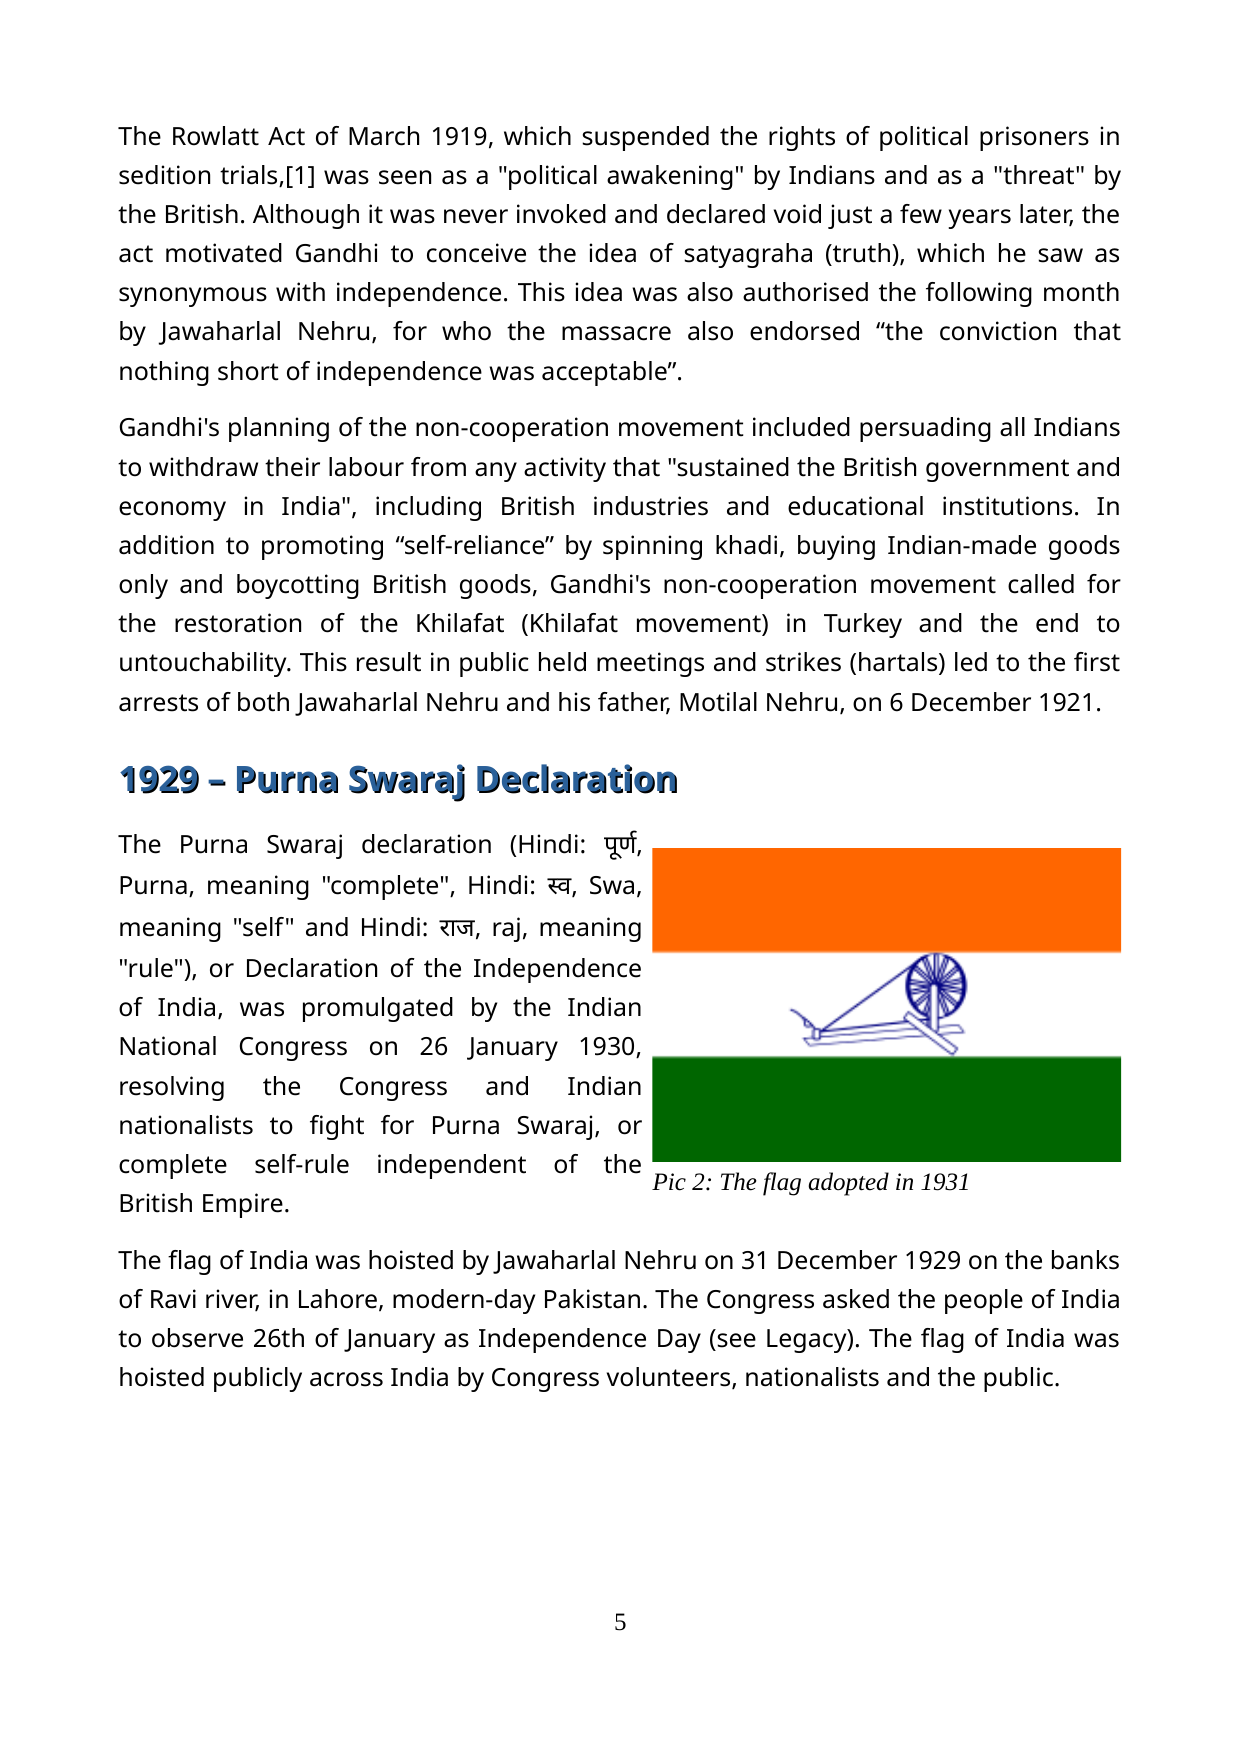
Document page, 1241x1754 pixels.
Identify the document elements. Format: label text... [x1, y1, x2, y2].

text Gandhi's planning of the non-cooperation movement included persuading all Indians to withdraw their labour from any activity that "sustained the British government and economy in India", including British industries and educational institutions. In addition to promoting “self-reliance” by spinning khadi, buying Indian-made goods only and boycotting British goods, Gandhi's non-cooperation movement called for the restoration of the Khilafat (Khilafat movement) in Turkey and the end to untouchability. This result in public held meetings and strikes (hartals) led to the first arrests of both Jawaharlal Nehru and his father, Motilal Nehru, on 6 December 1921. [118, 410, 1122, 718]
text Pic 2: The flag adopted in 1931 [652, 1162, 1121, 1196]
picture [652, 848, 1122, 1162]
text The flag of India was hoisted by Jawaharlal Nehru on 31 December 1929 on the banks of Ravi river, in Lahore, modern-day Pakistan. The Congress asked the people of India to observe 26th of January as Independence Day (see Legacy). The flag of India was hoisted publicly across India by Congress volunteers, nationalists and the public. [118, 1242, 1122, 1394]
text The Purna Swaraj declaration (Hindi: पूर्ण, Purna, meaning "complete", Hindi: स्व, Swa, meaning "self" and Hindi: राज, raj, meaning "rule"), or Declaration of the Independence of India, was promulgated by the Indian National Congress on 26 January 1930, resolving the Congress and Indian nationalists to fight for Purna Swaraj, or complete self-rule independent of the British Empire. [118, 826, 1122, 1220]
text The Rowlatt Act of March 1919, which suspended the rights of political prisoners in sedition trials,[1] was seen as a "political awakening" by Indians and as a "threat" by the British. Although it was never invoked and declared void just a few years later, the act motivated Gandhi to conceive the idea of satyagraha (truth), which he saw as synonymous with independence. This idea was also authorised the following month by Jawaharlal Nehru, for who the massacre also endorsed “the conviction that nothing short of independence was acceptable”. [118, 118, 1122, 387]
subtitle 1929 – Purna Swaraj Declaration [118, 754, 1122, 802]
